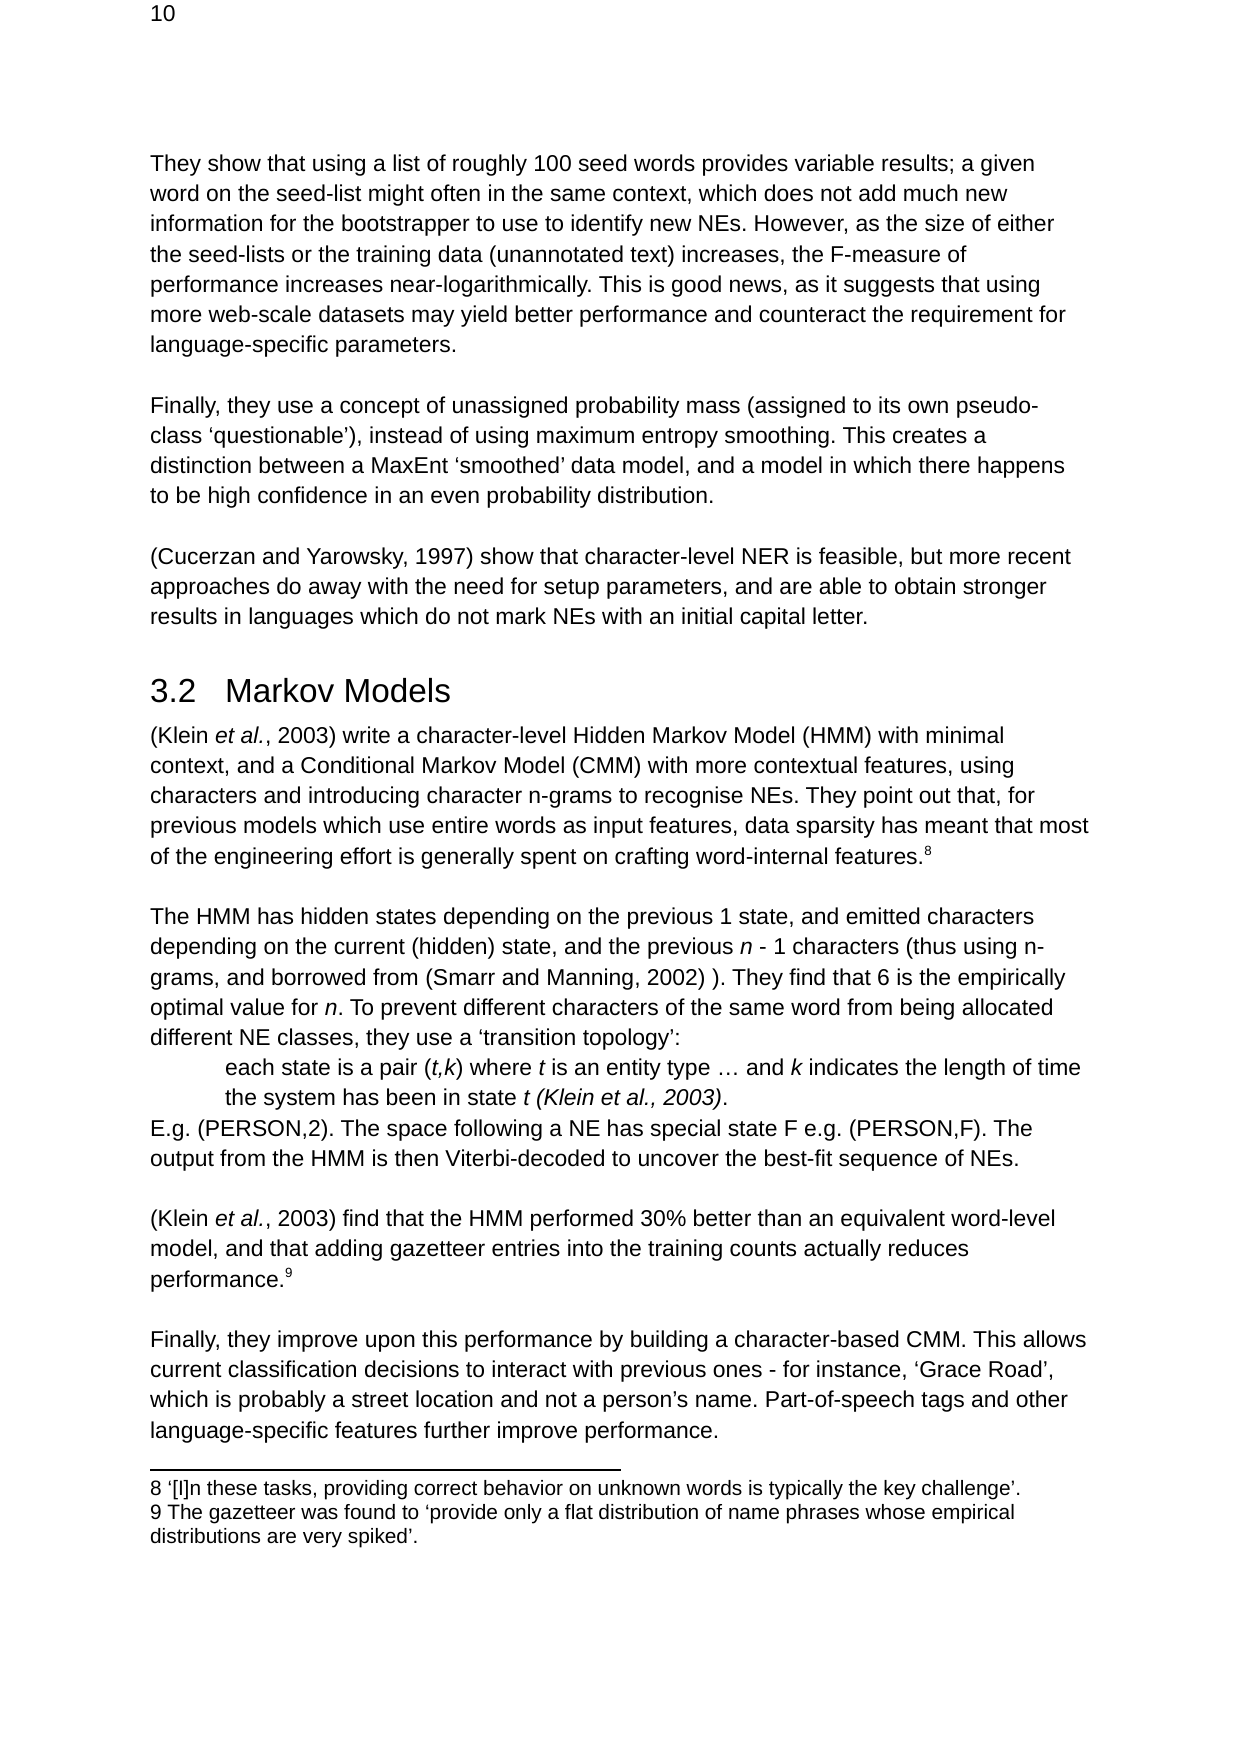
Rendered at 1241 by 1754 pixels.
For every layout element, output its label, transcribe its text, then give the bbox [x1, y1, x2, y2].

text The HMM has hidden states depending on the previous 1 state, and emitted characters depending on the current (hidden) state, and the previous n - 1 characters (thus using n-grams, and borrowed from (Smarr and Manning, 2002)⁠ ). They find that 6 is the empirically optimal value for n. To prevent different characters of the same word from being allocated different NE classes, they use a ‘transition topology’: [150, 903, 1090, 1050]
text Finally, they use a concept of unassigned probability mass (assigned to its own pseudo-class ‘questionable’), instead of using maximum entropy smoothing. This creates a distinction between a MaxEnt ‘smoothed’ data model, and a model in which there happens to be high confidence in an even probability distribution. [150, 392, 1090, 509]
subtitle Markov Models [150, 671, 1090, 709]
text (Cucerzan and Yarowsky, 1997)⁠ show that character-level NER is feasible, but more recent approaches do away with the need for setup parameters, and are able to obtain stronger results in languages which do not mark NEs with an initial capital letter. [150, 543, 1090, 629]
text E.g. (PERSON,2). The space following a NE has special state F e.g. (PERSON,F). The output from the HMM is then Viterbi-decoded to uncover the best-fit sequence of NEs. [150, 1114, 1090, 1171]
text ‘[I]n these tasks, providing correct behavior on unknown words is typically the key challenge’. [150, 1476, 1090, 1500]
text They show that using a list of roughly 100 seed words provides variable results; a given word on the seed-list might often in the same context, which does not add much new information for the bootstrapper to use to identify new NEs. However, as the size of either the seed-lists or the training data (unannotated text) increases, the F-measure of performance increases near-logarithmically. This is good news, as it suggests that using more web-scale datasets may yield better performance and counteract the requirement for language-specific parameters. [150, 150, 1090, 358]
text each state is a pair (t,k) where t is an entity type … and k indicates the length of time the system has been in state t (Klein et al., 2003)⁠. [225, 1054, 1090, 1111]
text (Klein et al., 2003)⁠ find that the HMM performed 30% better than an equivalent word-level model, and that adding gazetteer entries into the training counts actually reduces performance. [150, 1205, 1090, 1292]
text (Klein et al., 2003)⁠ write a character-level Hidden Markov Model (HMM) with minimal context, and a Conditional Markov Model (CMM) with more contextual features, using characters and introducing character n-grams to recognise NEs. They point out that, for previous models which use entire words as input features, data sparsity has meant that most of the engineering effort is generally spent on crafting word-internal features. [150, 722, 1090, 869]
text The gazetteer was found to ‘provide only a flat distribution of name phrases whose empirical distributions are very spiked’. [150, 1500, 1090, 1548]
text Finally, they improve upon this performance by building a character-based CMM. This allows current classification decisions to interact with previous ones - for instance, ‘Grace Road’, which is probably a street location and not a person’s name. Part-of-speech tags and other language-specific features further improve performance. [150, 1326, 1090, 1443]
